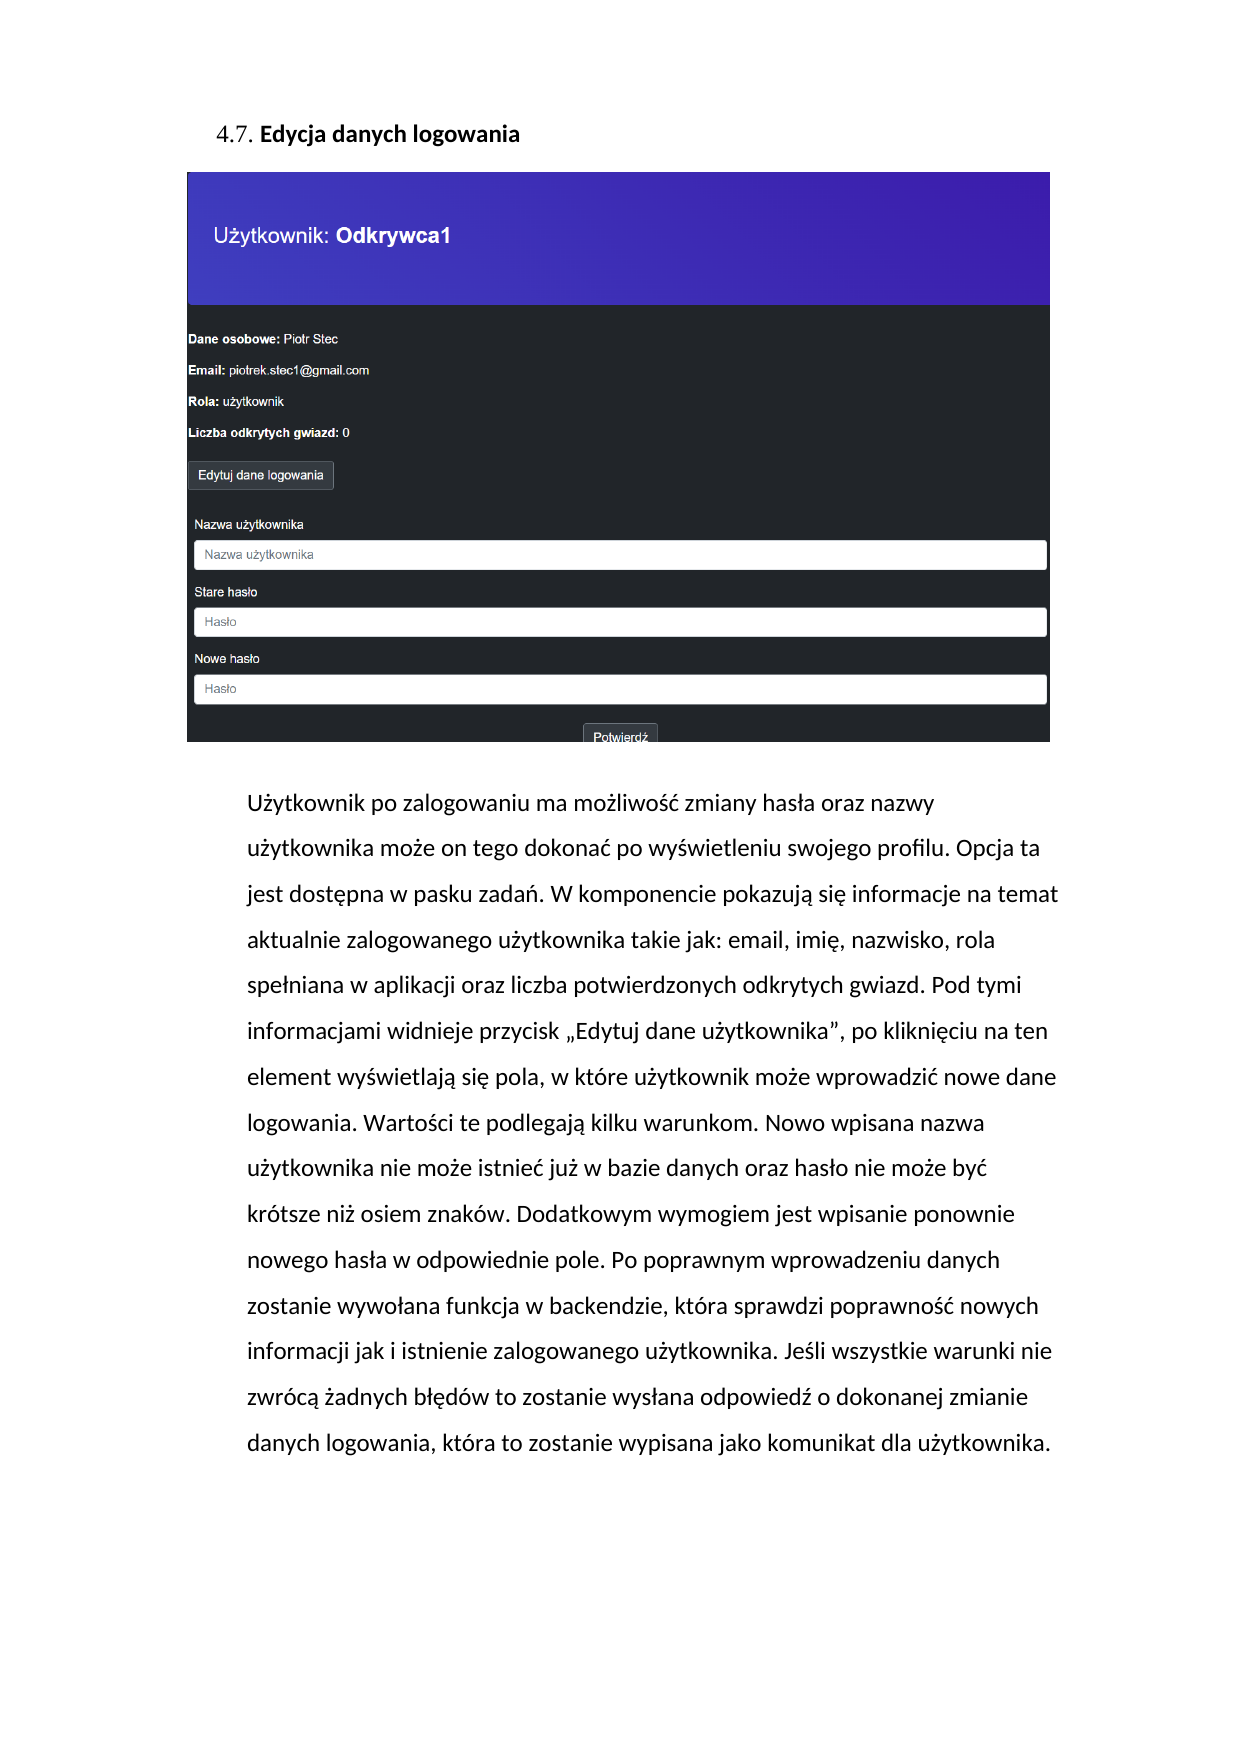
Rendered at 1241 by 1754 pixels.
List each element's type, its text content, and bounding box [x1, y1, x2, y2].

list Edycja danych logowania Użytkownik po zalogowaniu ma możliwość zmiany hasła oraz nazwy użytkownika może on tego dokonać po wyświetleniu swojego profilu. Opcja ta jest dostępna w pasku zadań. W komponencie pokazują się informacje na temat aktualnie zalogowanego użytkownika takie jak: email, imię, nazwisko, rola spełniana w aplikacji oraz liczba potwierdzonych odkrytych gwiazd. Pod tymi informacjami widnieje przycisk „Edytuj dane użytkownika”, po kliknięciu na ten element wyświetlają się pola, w które użytkownik może wprowadzić nowe dane logowania. Wartości te podlegają kilku warunkom. Nowo wpisana nazwa użytkownika nie może istnieć już w bazie danych oraz hasło nie może być krótsze niż osiem znaków. Dodatkowym wymogiem jest wpisanie ponownie nowego hasła w odpowiednie pole. Po poprawnym wprowadzeniu danych zostanie wywołana funkcja w backendzie, która sprawdzi poprawność nowych informacji jak i istnienie zalogowanego użytkownika. Jeśli wszystkie warunki nie zwrócą żadnych błędów to zostanie wysłana odpowiedź o dokonanej zmianie danych logowania, która to zostanie wypisana jako komunikat dla użytkownika. [187, 118, 1065, 1457]
